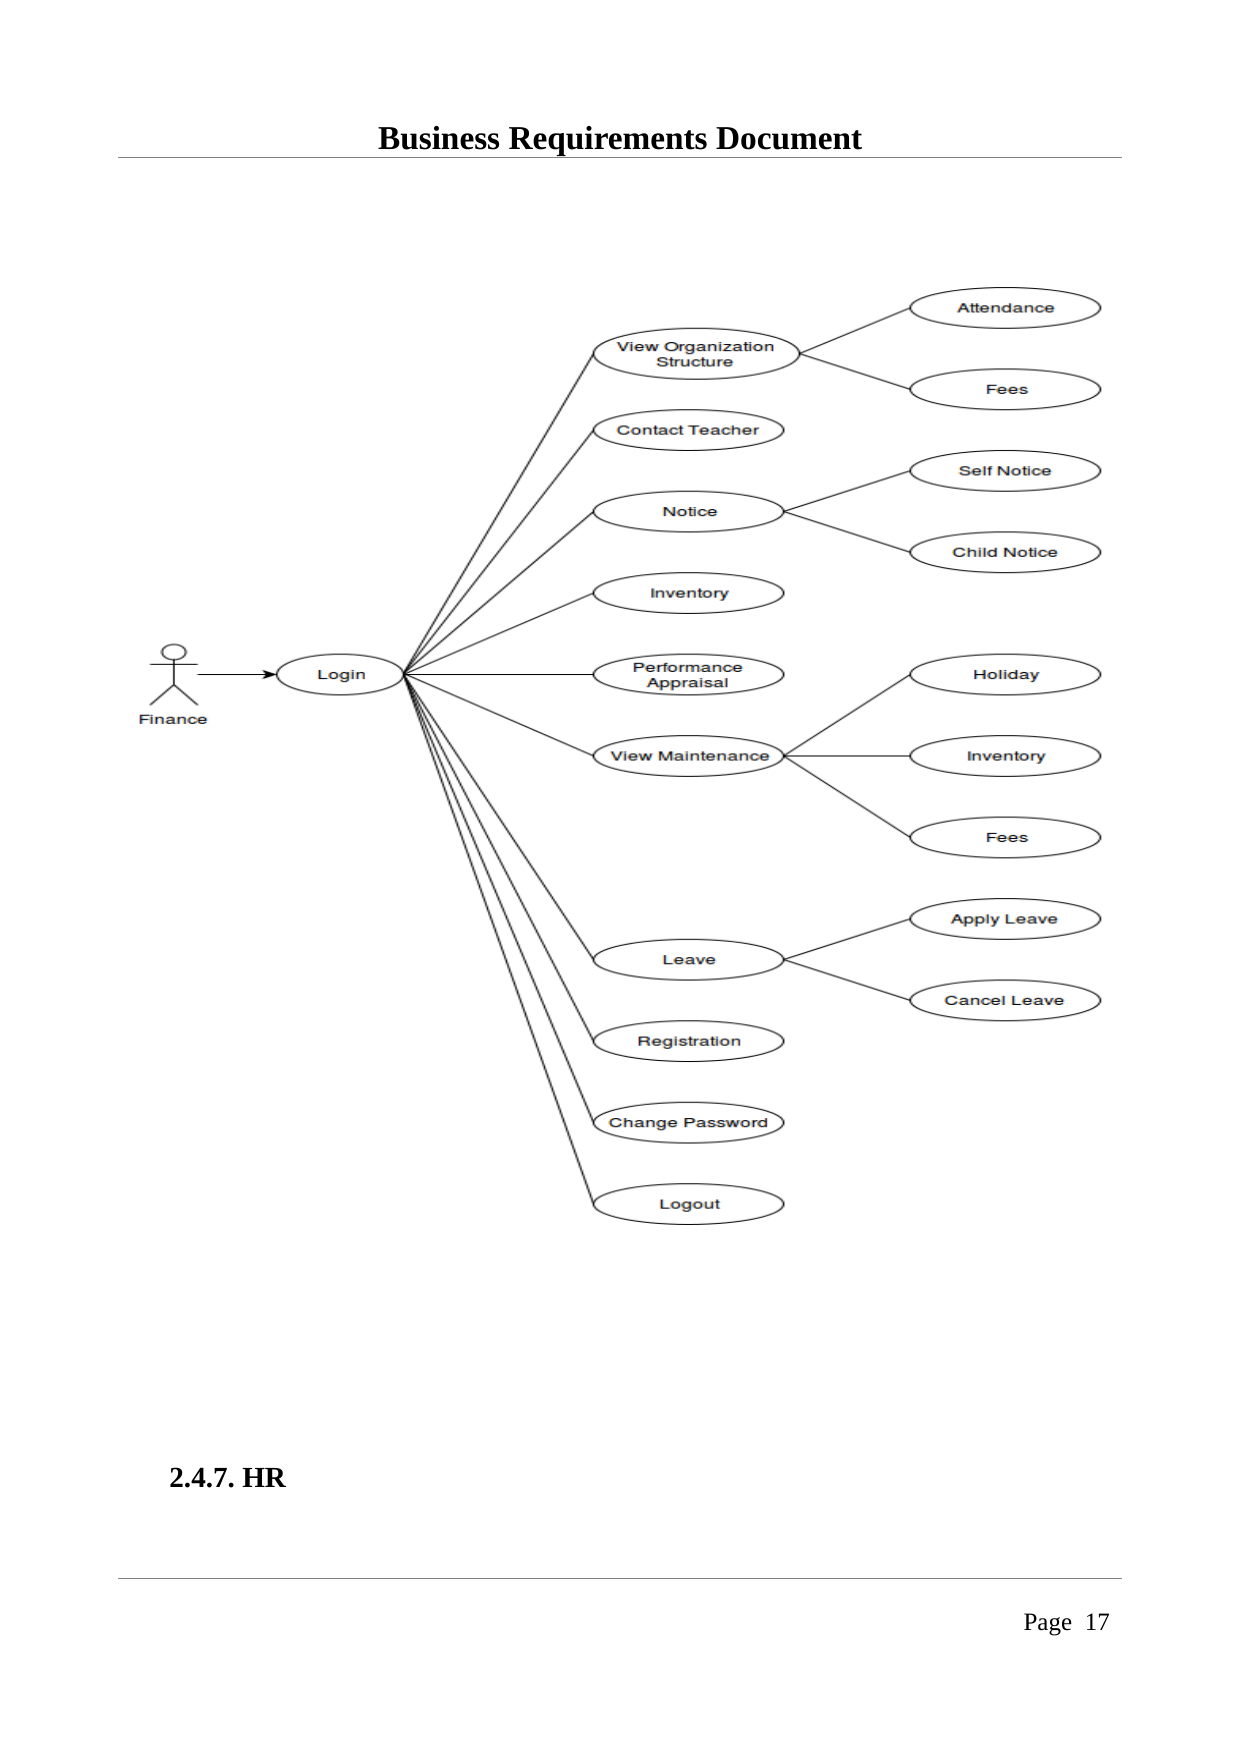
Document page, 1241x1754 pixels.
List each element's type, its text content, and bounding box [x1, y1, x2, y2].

text 2.4.7. HR [118, 1460, 1122, 1493]
